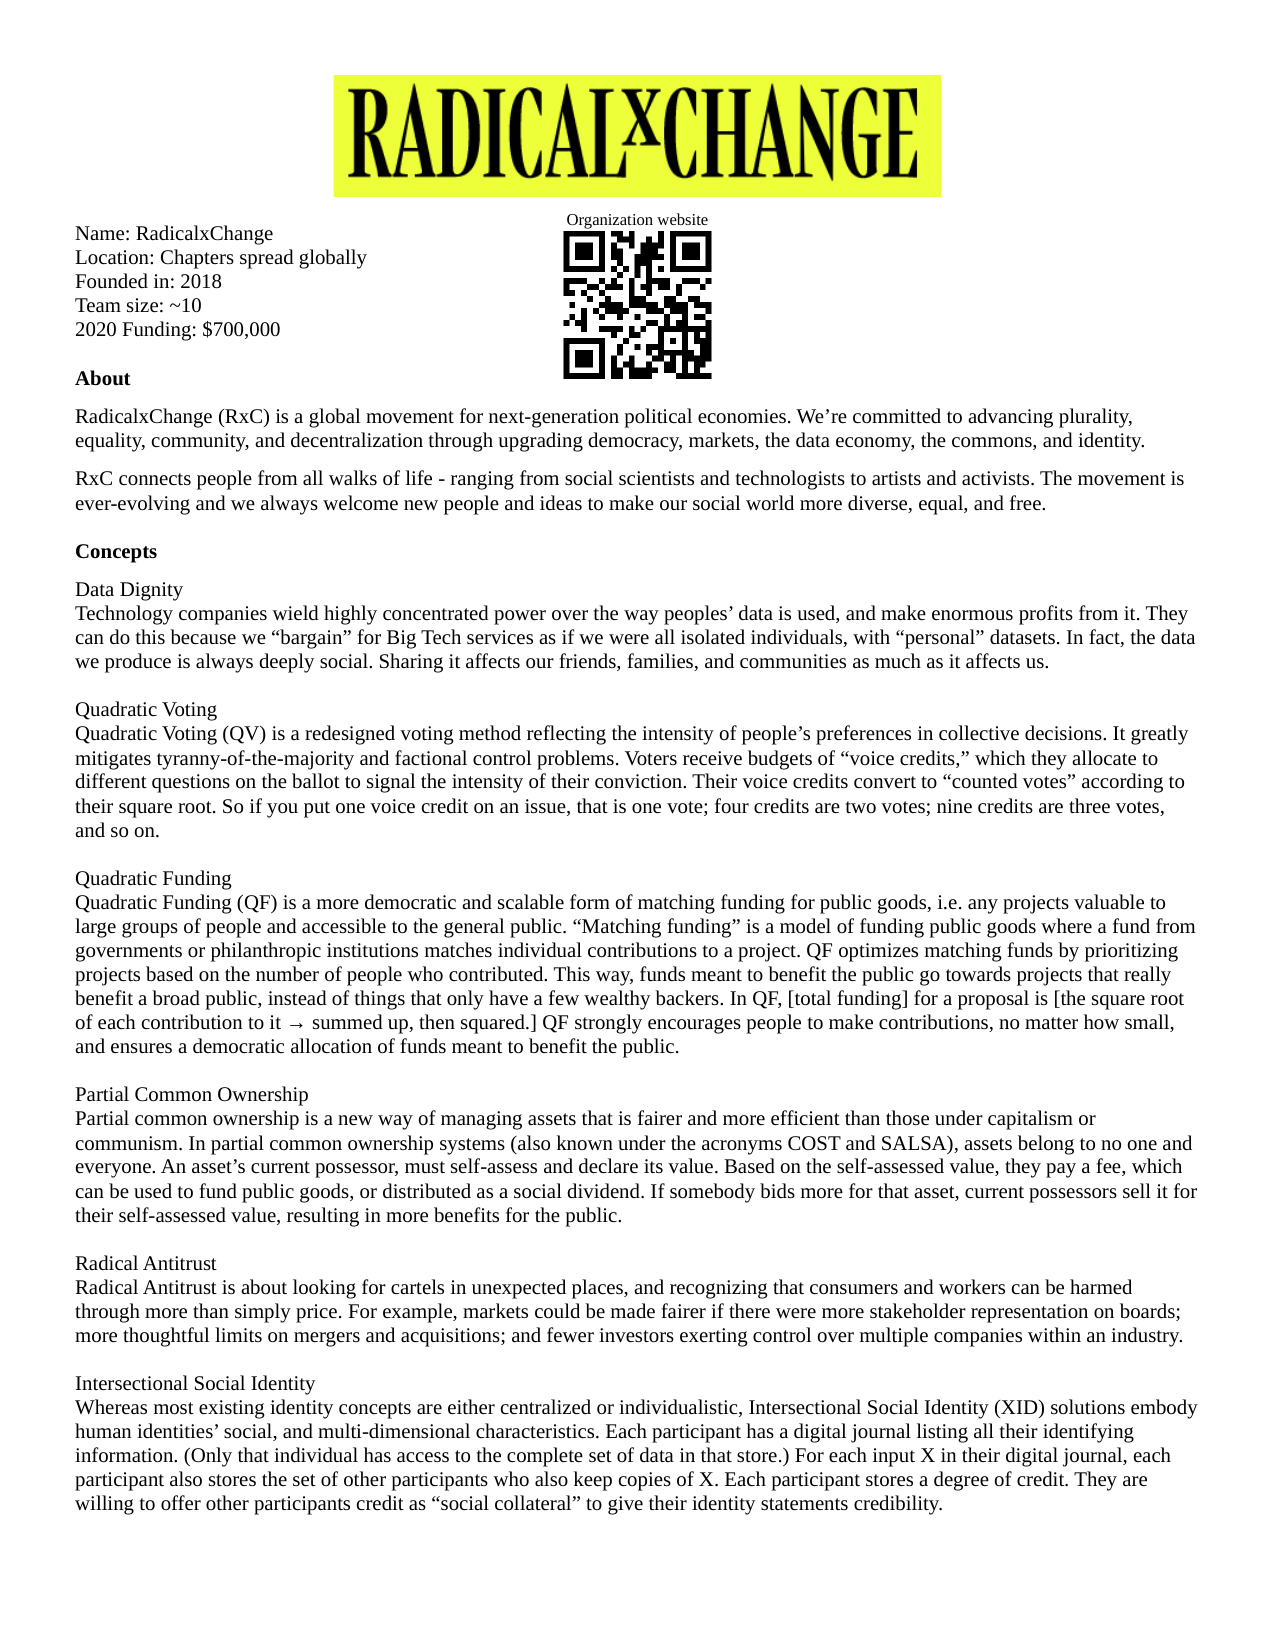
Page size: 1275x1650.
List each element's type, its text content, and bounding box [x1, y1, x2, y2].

text Name: RadicalxChange [75, 221, 553, 245]
text [722, 269, 1200, 293]
text Concepts [75, 538, 1200, 563]
text Radical Antitrust is about looking for cartels in unexpected places, and recognizing that consumers and workers can be harmed through more than simply price. For example, markets could be made fairer if there were more stakeholder representation on boards; more thoughtful limits on mergers and acquisitions; and fewer investors exerting control over multiple companies within an industry. [75, 1275, 1200, 1347]
text [722, 245, 1200, 269]
text [722, 365, 1200, 389]
text Intersectional Social Identity [75, 1371, 1200, 1395]
text RxC connects people from all walks of life - ranging from social scientists and technologists to artists and activists. The movement is ever-evolving and we always welcome new people and ideas to make our social world more diverse, equal, and free. [75, 466, 1200, 514]
text Quadratic Funding (QF) is a more democratic and scalable form of matching funding for public goods, i.e. any projects valuable to large groups of people and accessible to the general public. “Matching funding” is a model of funding public goods where a fund from governments or philanthropic institutions matches individual contributions to a project. QF optimizes matching funds by prioritizing projects based on the number of people who contributed. This way, funds meant to benefit the public go towards projects that really benefit a broad public, instead of things that only have a few wealthy backers. In QF, [total funding] for a proposal is [the square root of each contribution to it → summed up, then squared.] QF strongly encourages people to make contributions, no matter how small, and ensures a democratic allocation of funds meant to benefit the public. [75, 890, 1200, 1058]
text Data Dignity [75, 577, 1200, 601]
text [722, 293, 1200, 317]
text Whereas most existing identity concepts are either centralized or individualistic, Intersectional Social Identity (XID) solutions embody human identities’ social, and multi-dimensional characteristics. Each participant has a digital journal listing all their identifying information. (Only that individual has access to the complete set of data in that store.) For each input X in their digital journal, each participant also stores the set of other participants who also keep copies of X. Each participant stores a degree of credit. They are willing to offer other participants credit as “social collateral” to give their identity statements credibility. [75, 1395, 1200, 1515]
text Partial common ownership is a new way of managing assets that is fairer and more efficient than those under capitalism or communism. In partial common ownership systems (also known under the acronyms COST and SALSA), assets belong to no one and everyone. An asset’s current possessor, must self-assess and declare its value. Based on the self-assessed value, they pay a fee, which can be used to fund public goods, or distributed as a social dividend. If somebody bids more for that asset, current possessors sell it for their self-assessed value, resulting in more benefits for the public. [75, 1106, 1200, 1227]
text Partial Common Ownership [75, 1082, 1200, 1106]
text Quadratic Funding [75, 866, 1200, 890]
text Quadratic Voting (QV) is a redesigned voting method reflecting the intensity of people’s preferences in collective decisions. It greatly mitigates tyranny-of-the-majority and factional control problems. Voters receive budgets of “voice credits,” which they allocate to different questions on the ballot to signal the intensity of their conviction. Their voice credits convert to “counted votes” according to their square root. So if you put one voice credit on an issue, that is one vote; four credits are two votes; nine credits are three votes, and so on. [75, 721, 1200, 842]
text Team size: ~10 [75, 293, 553, 317]
text [722, 221, 1200, 245]
text About [75, 365, 553, 389]
picture [553, 220, 722, 390]
text Radical Antitrust [75, 1251, 1200, 1275]
text Technology companies wield highly concentrated power over the way peoples’ data is used, and make enormous profits from it. They can do this because we “bargain” for Big Tech services as if we were all isolated individuals, with “personal” datasets. In fact, the data we produce is always deeply social. Sharing it affects our friends, families, and communities as much as it affects us. [75, 601, 1200, 673]
text Quadratic Voting [75, 697, 1200, 721]
text 2020 Funding: $700,000 [75, 317, 553, 341]
text Location: Chapters spread globally [75, 245, 553, 269]
picture [333, 75, 942, 197]
text [722, 317, 1200, 341]
text Founded in: 2018 [75, 269, 553, 293]
text RadicalxChange (RxC) is a global movement for next-generation political economies. We’re committed to advancing plurality, equality, community, and decentralization through upgrading democracy, markets, the data economy, the commons, and identity. [75, 404, 1200, 452]
